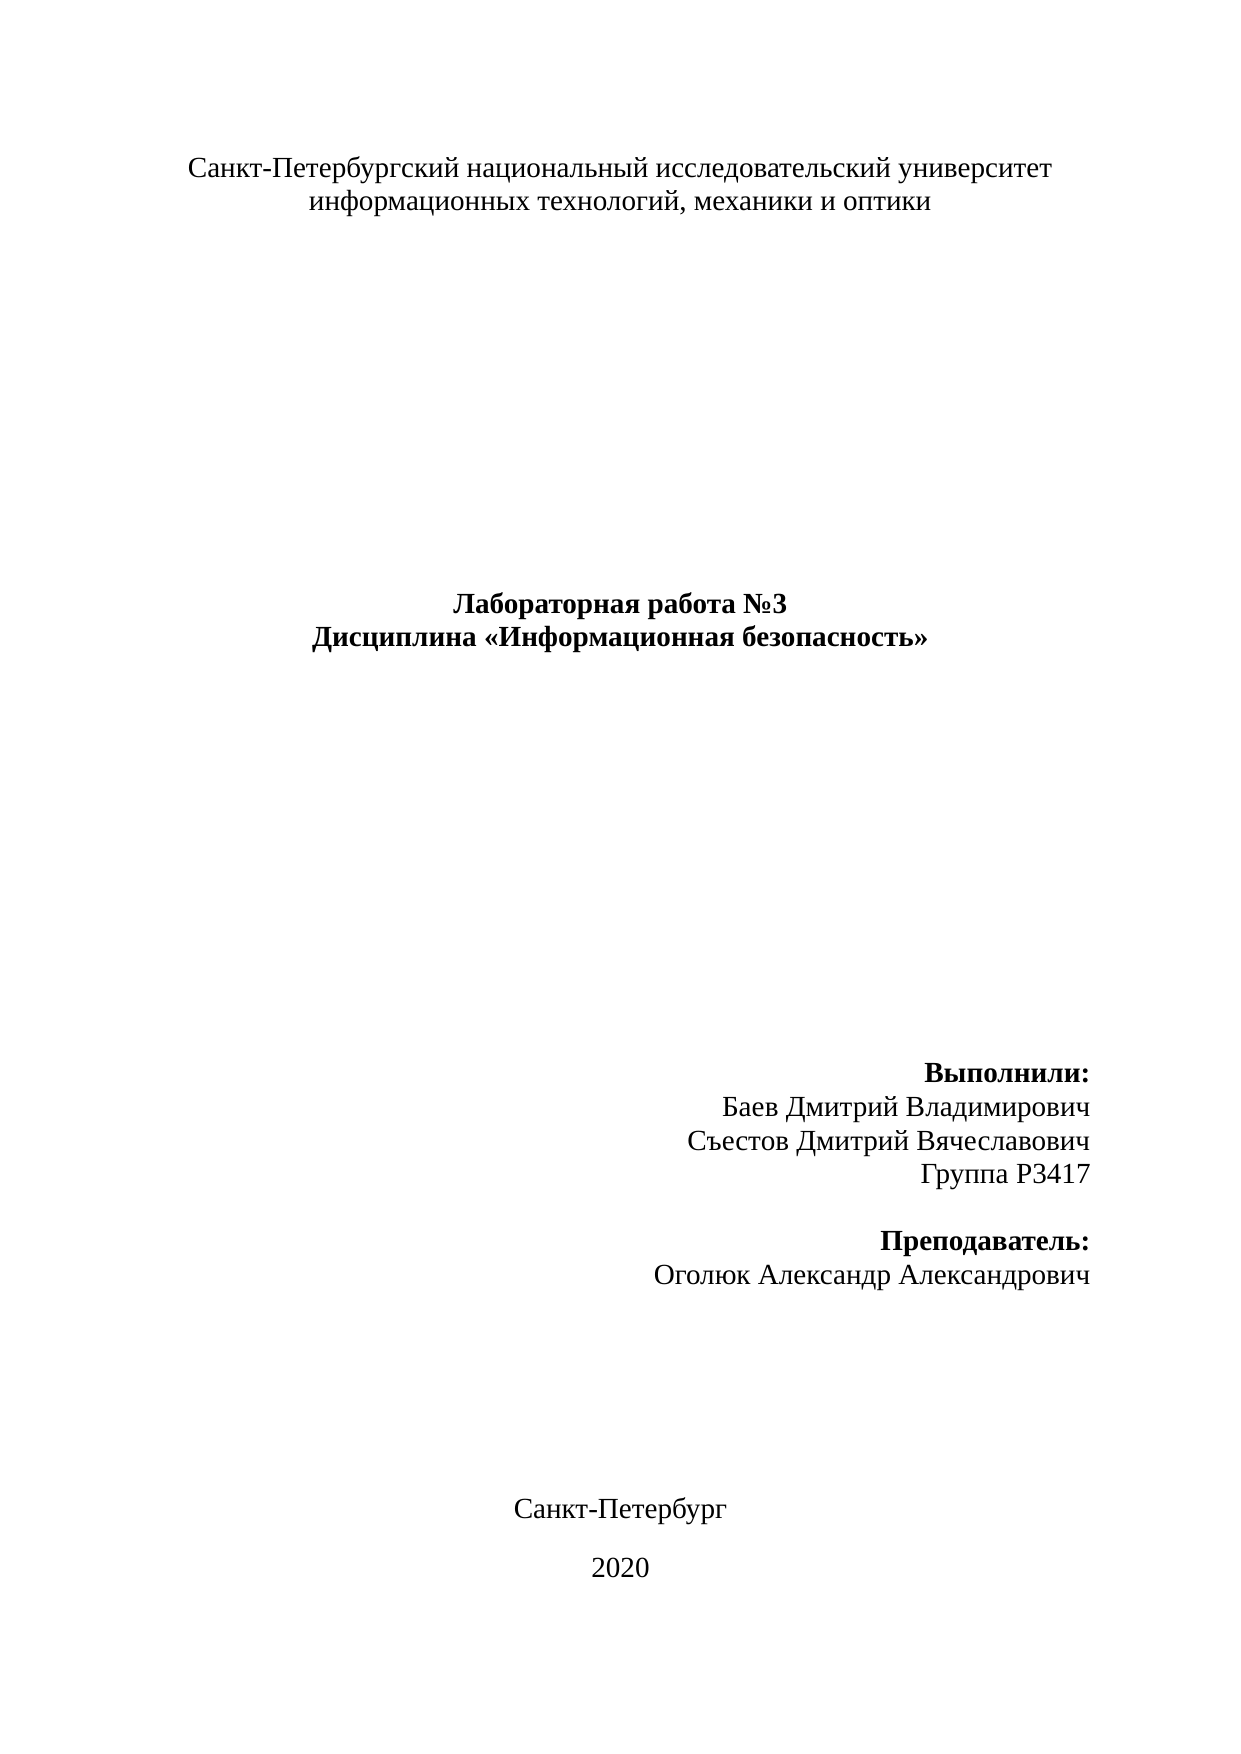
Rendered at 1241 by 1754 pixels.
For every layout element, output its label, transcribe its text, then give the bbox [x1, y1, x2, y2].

text 2020 [150, 1550, 1090, 1584]
text информационных технологий, механики и оптики [150, 183, 1090, 217]
text Съестов Дмитрий Вячеславович [150, 1123, 1090, 1156]
text Оголюк Александр Александрович [150, 1257, 1090, 1290]
text Баев Дмитрий Владимирович [150, 1089, 1090, 1123]
text Санкт-Петербург [150, 1492, 1090, 1525]
text Лабораторная работа №3 [150, 586, 1090, 619]
text Выполнили: [150, 1056, 1090, 1089]
text Дисциплина «Информационная безопасность» [150, 619, 1090, 653]
text Группа P3417 [150, 1156, 1090, 1190]
text Санкт-Петербургский национальный исследовательский университет [150, 150, 1090, 183]
text Преподаватель: [150, 1223, 1090, 1257]
